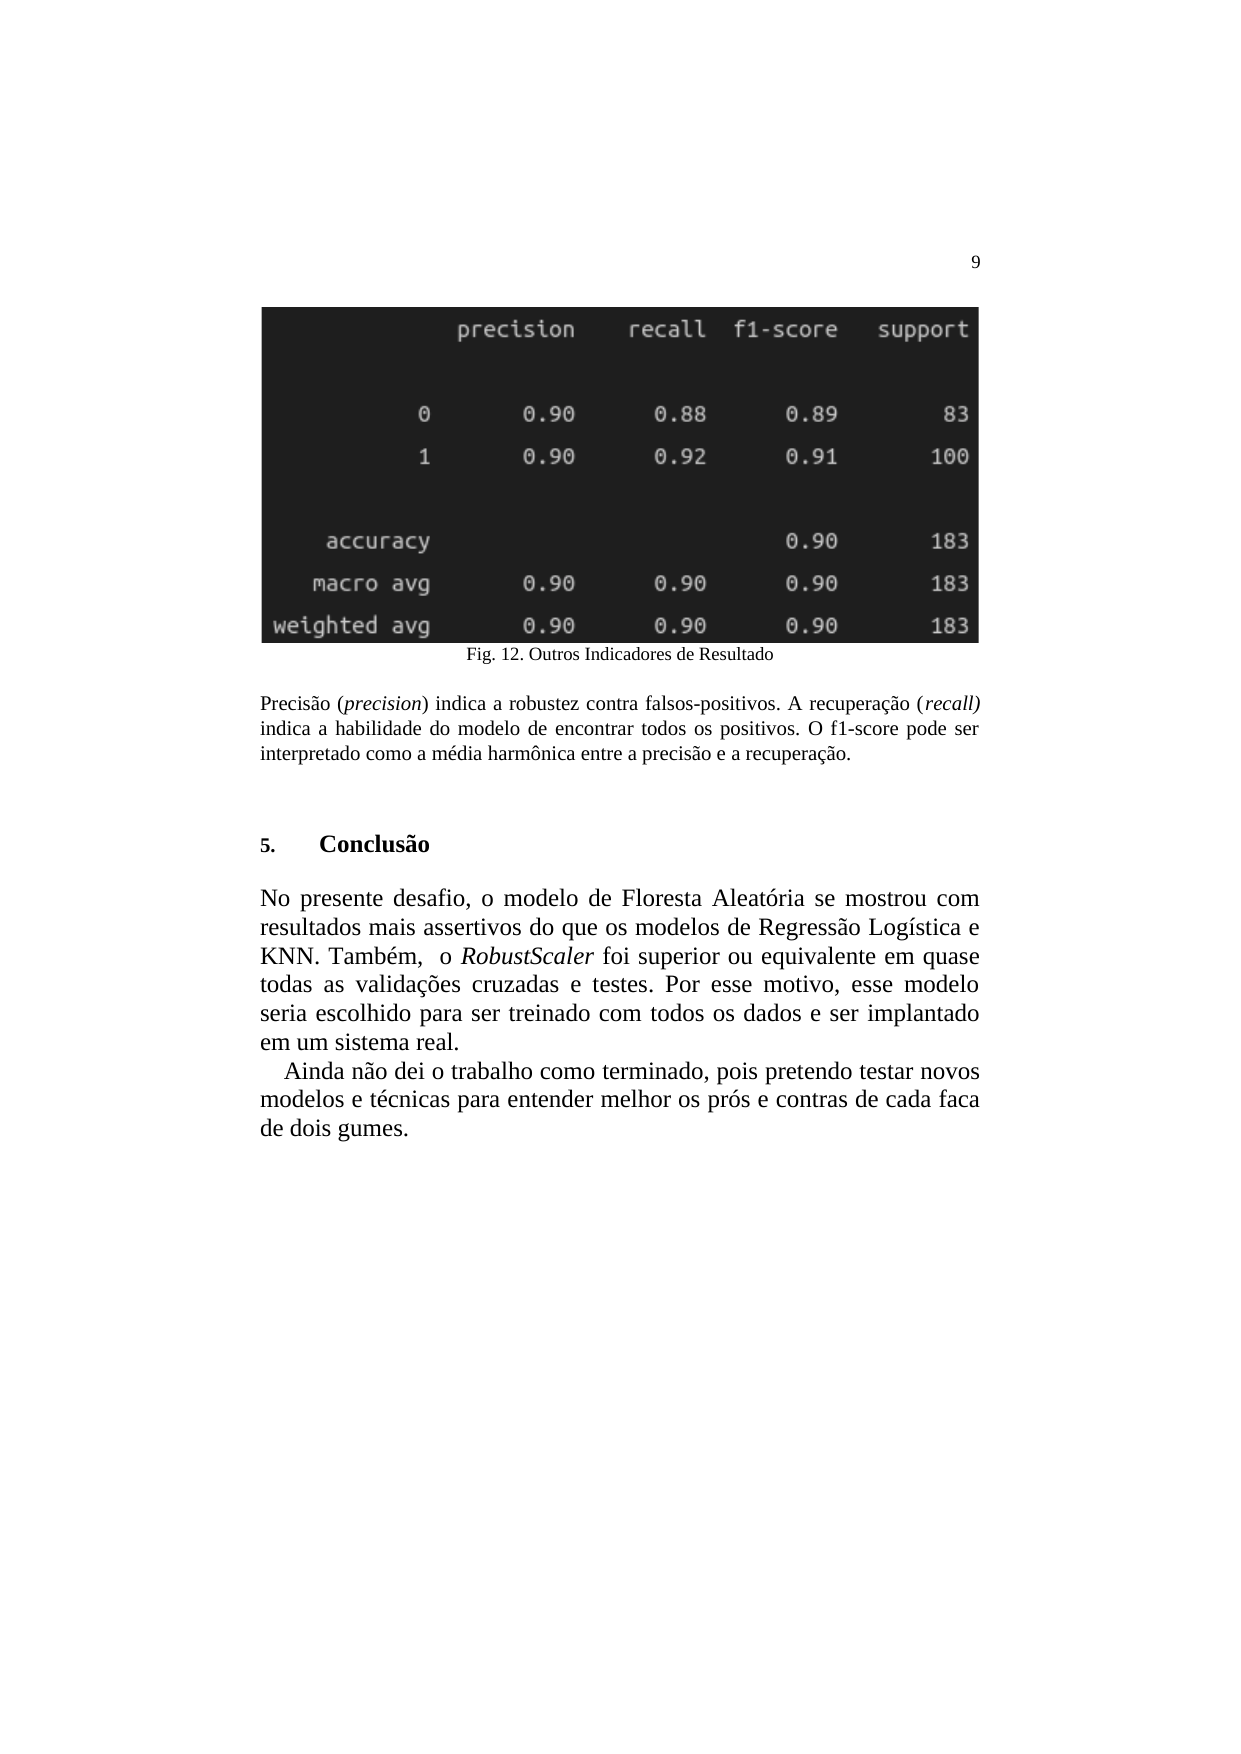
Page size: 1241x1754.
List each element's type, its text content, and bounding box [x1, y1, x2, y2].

text Ainda não dei o trabalho como terminado, pois pretendo testar novos modelos e técnicas para entender melhor os prós e contras de cada faca de dois gumes. [260, 1056, 980, 1142]
text No presente desafio, o modelo de Floresta Aleatória se mostrou com resultados mais assertivos do que os modelos de Regressão Logística e KNN. Também, o RobustScaler foi superior ou equivalente em quase todas as validações cruzadas e testes. Por esse motivo, esse modelo seria escolhido para ser treinado com todos os dados e ser implantado em um sistema real. [260, 883, 980, 1056]
text Fig. 12. Outros Indicadores de Resultado [260, 307, 980, 664]
picture [261, 307, 979, 643]
subtitle 5. Conclusão [260, 827, 980, 858]
text Precisão (precision) indica a robustez contra falsos-positivos. A recuperação (recall) indica a habilidade do modelo de encontrar todos os positivos. O f1-score pode ser interpretado como a média harmônica entre a precisão e a recuperação. [260, 689, 980, 764]
